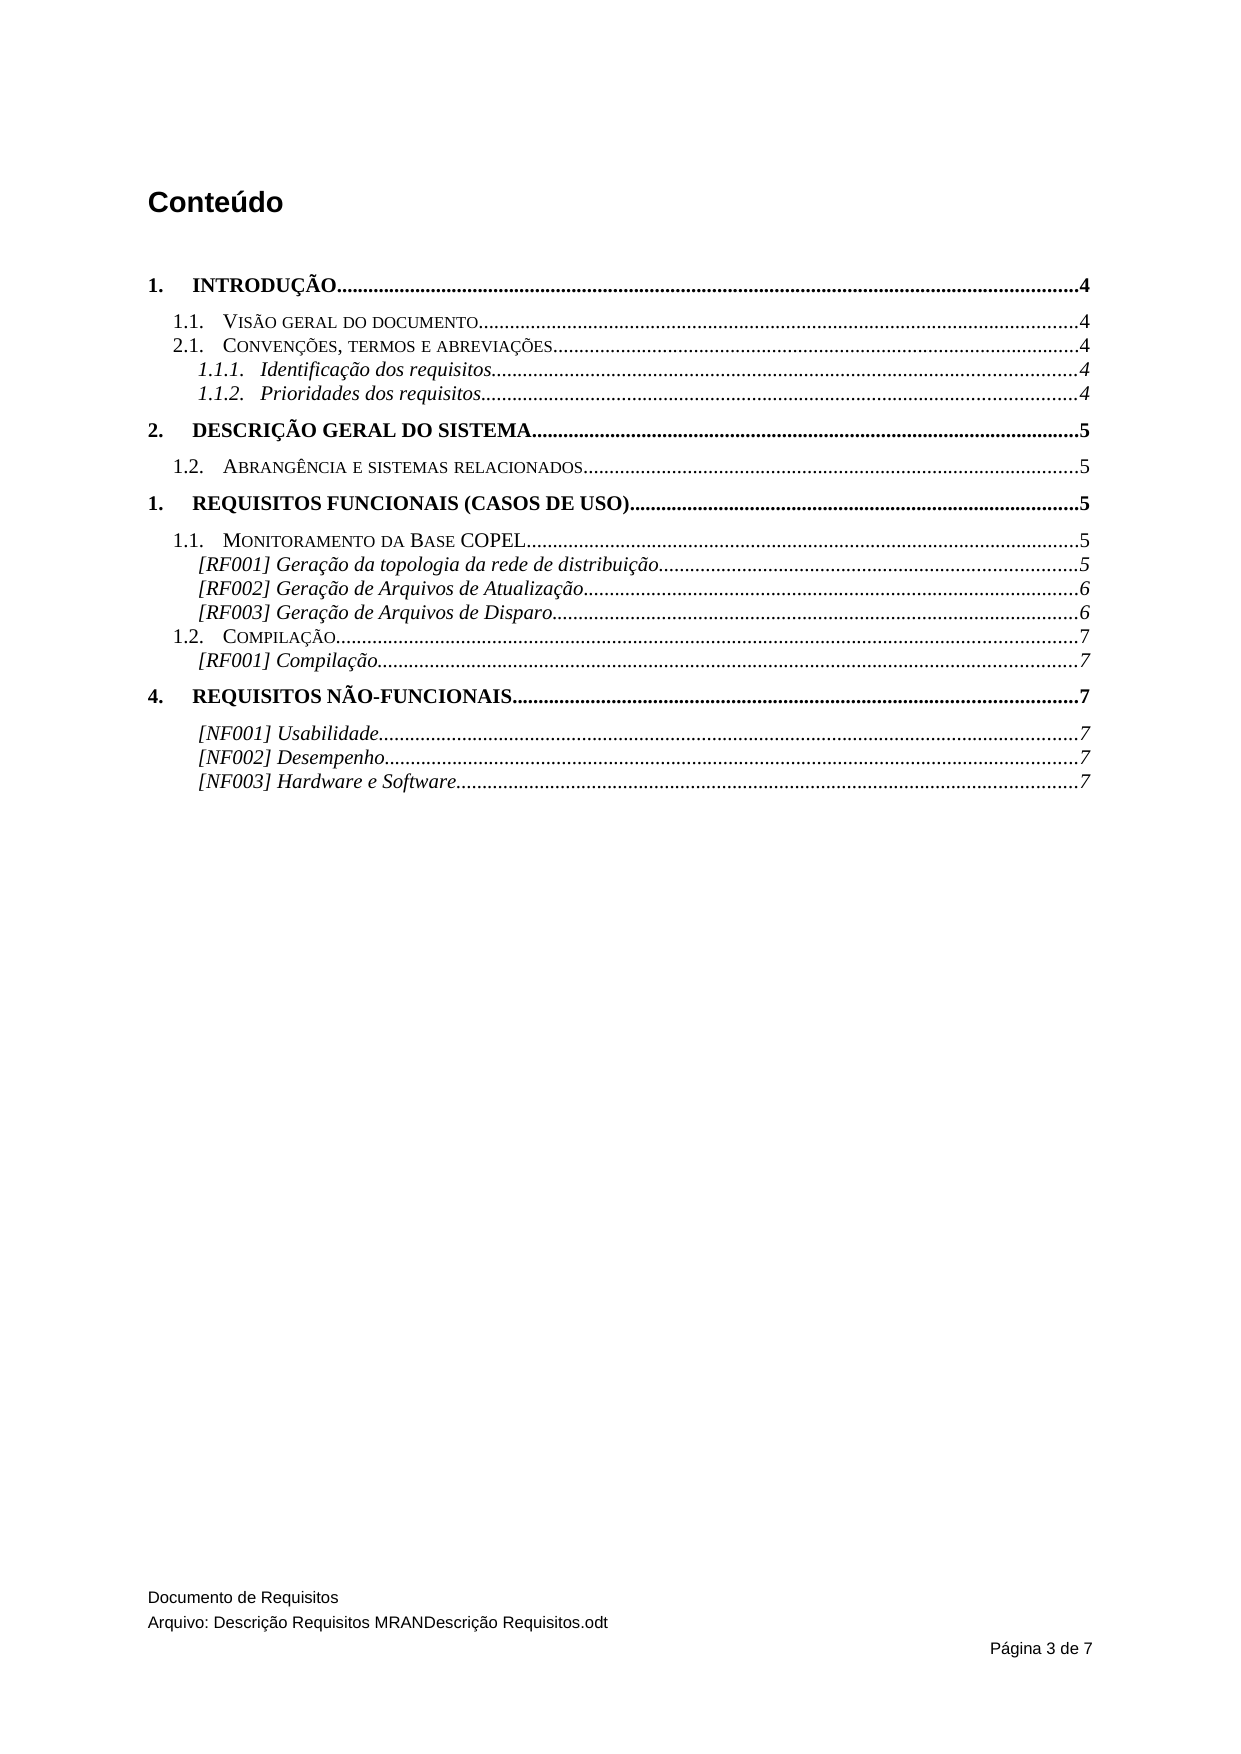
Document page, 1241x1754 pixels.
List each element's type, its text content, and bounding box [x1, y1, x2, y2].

list Visão geral do documento 4 [173, 309, 1092, 333]
list Abrangência e sistemas relacionados 5 [173, 454, 1092, 478]
text [NF003] Hardware e Software 7 [198, 769, 1092, 793]
list Requisitos não-funcionais 7 [148, 684, 1092, 708]
list Monitoramento da Base COPEL 5 [173, 527, 1092, 552]
text [RF003] Geração de Arquivos de Disparo 6 [198, 600, 1092, 624]
text [RF002] Geração de Arquivos de Atualização 6 [198, 576, 1092, 600]
text [NF002] Desempenho 7 [198, 745, 1092, 769]
subtitle Conteúdo [148, 185, 1092, 219]
list Introdução 4 [148, 272, 1092, 297]
list Descrição geral do sistema 5 [148, 418, 1092, 442]
list Identificação dos requisitos 4 [198, 357, 1092, 381]
list Requisitos funcionais (casos de uso) 5 [148, 491, 1092, 515]
text [NF001] Usabilidade 7 [198, 721, 1092, 745]
list Prioridades dos requisitos 4 [198, 381, 1092, 405]
list Compilação 7 [173, 624, 1092, 648]
text [RF001] Compilação 7 [198, 648, 1092, 672]
text [RF001] Geração da topologia da rede de distribuição 5 [198, 552, 1092, 576]
list Convenções, termos e abreviações 4 [173, 333, 1092, 357]
